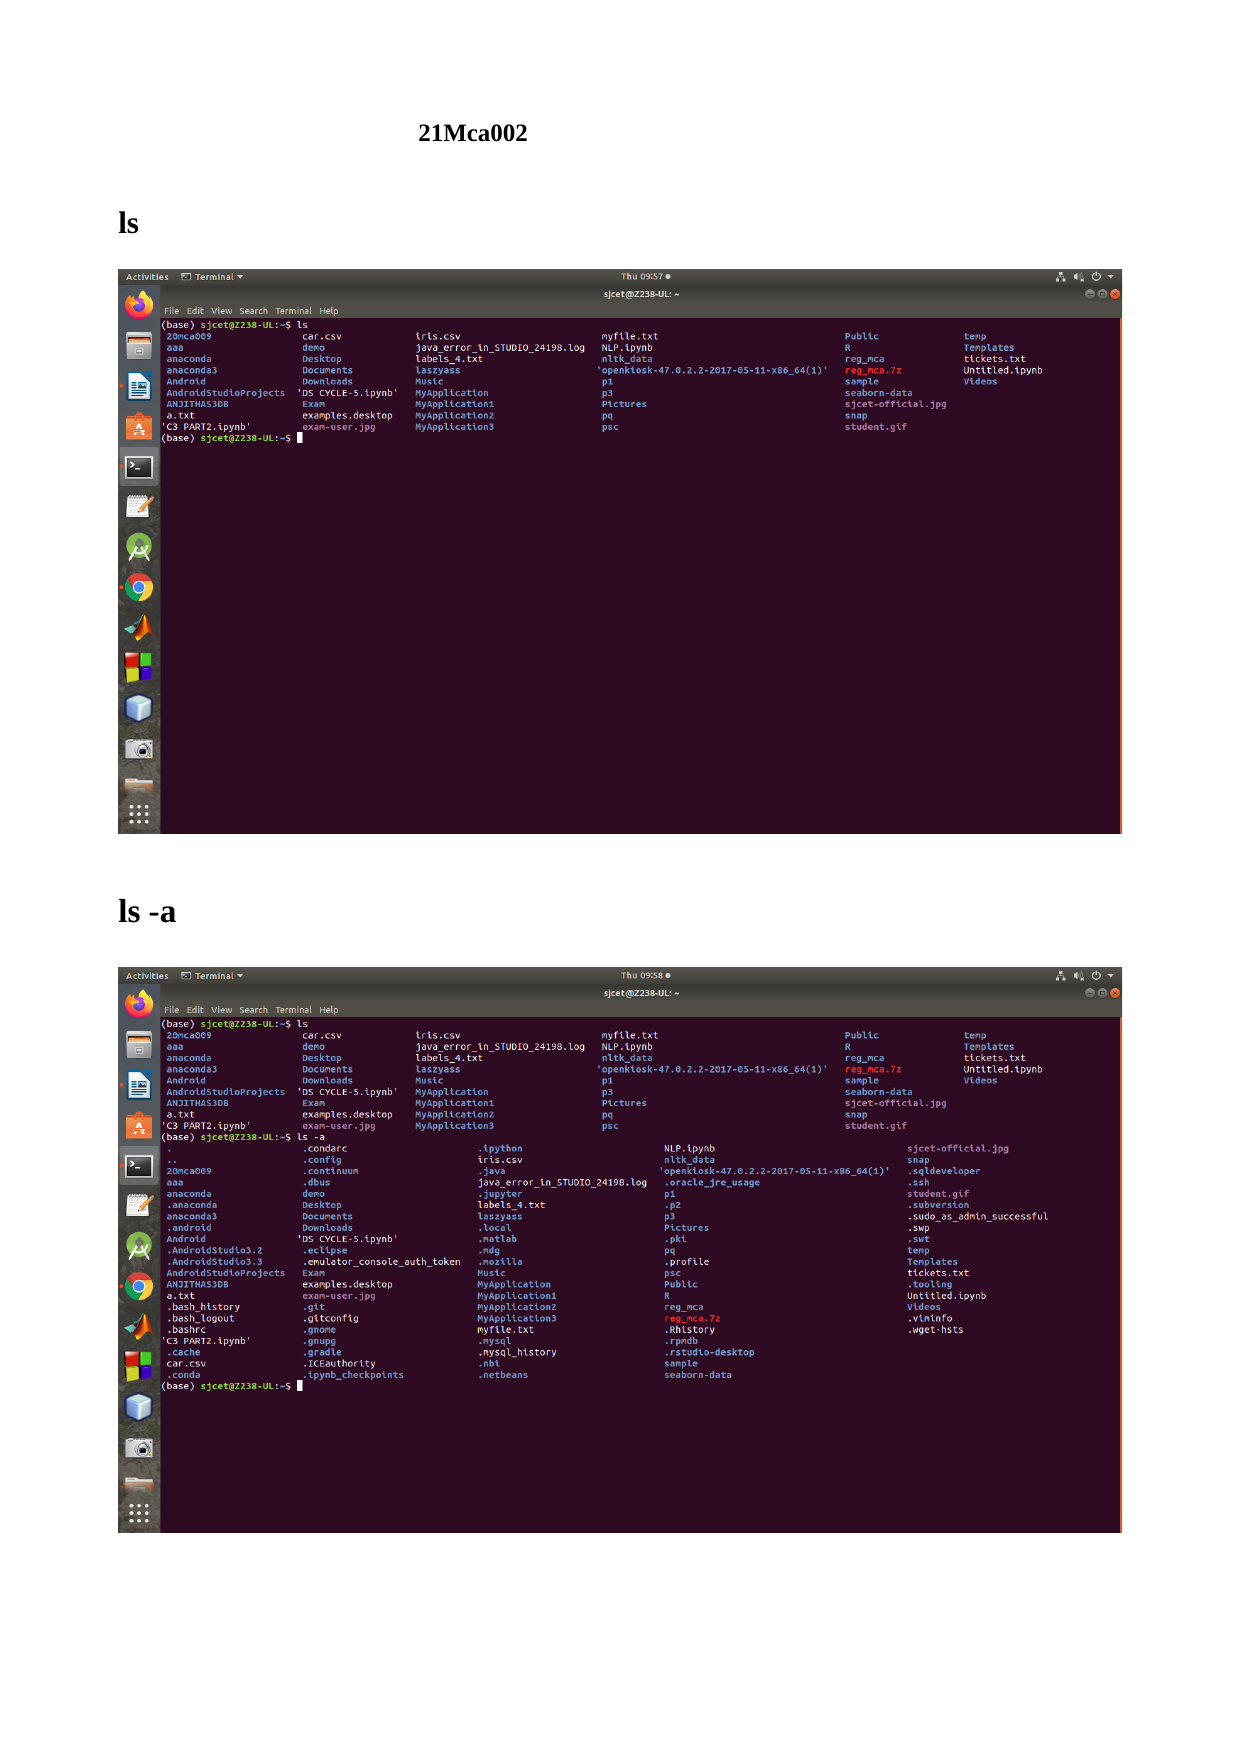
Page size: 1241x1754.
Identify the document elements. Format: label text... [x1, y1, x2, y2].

picture [118, 269, 1123, 834]
text ls -a [118, 891, 1122, 929]
text 21Mca002 [118, 118, 1122, 147]
picture [118, 967, 1123, 1533]
text ls [118, 204, 1122, 240]
